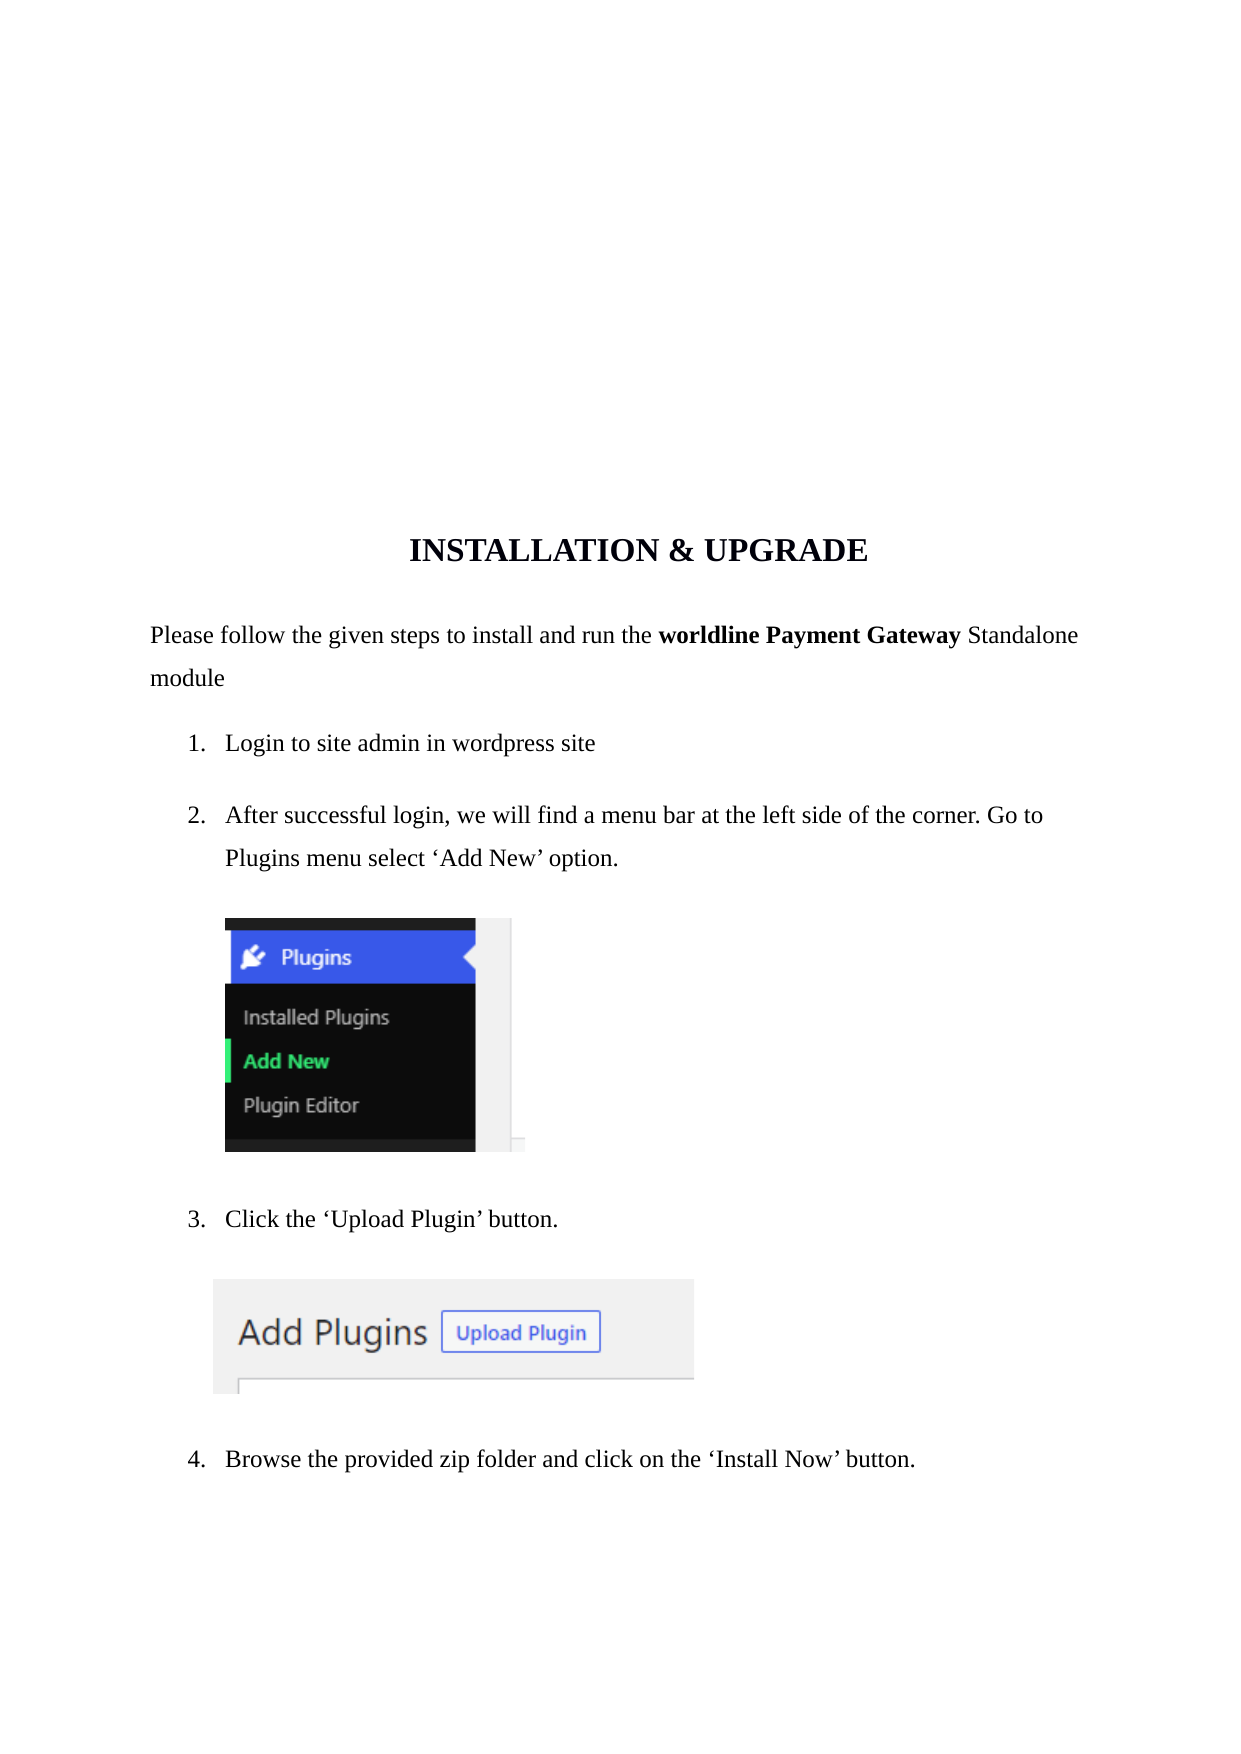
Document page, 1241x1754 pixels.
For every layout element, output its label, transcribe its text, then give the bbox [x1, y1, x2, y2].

picture [225, 918, 525, 1152]
list Login to site admin in wordpress site [187, 728, 1090, 757]
subtitle INSTALLATION & UPGRADE [187, 530, 1090, 569]
list After successful login, we will find a menu bar at the left side of the corner. Go to Plugins menu select ‘Add New’ option. [187, 800, 1090, 872]
picture [213, 1279, 695, 1394]
list Browse the provided zip folder and click on the ‘Install Now’ button. [187, 1444, 1090, 1472]
text Please follow the given steps to install and run the worldline Payment Gateway Standalone module [150, 620, 1090, 692]
list Click the ‘Upload Plugin’ button. [187, 1204, 1090, 1233]
